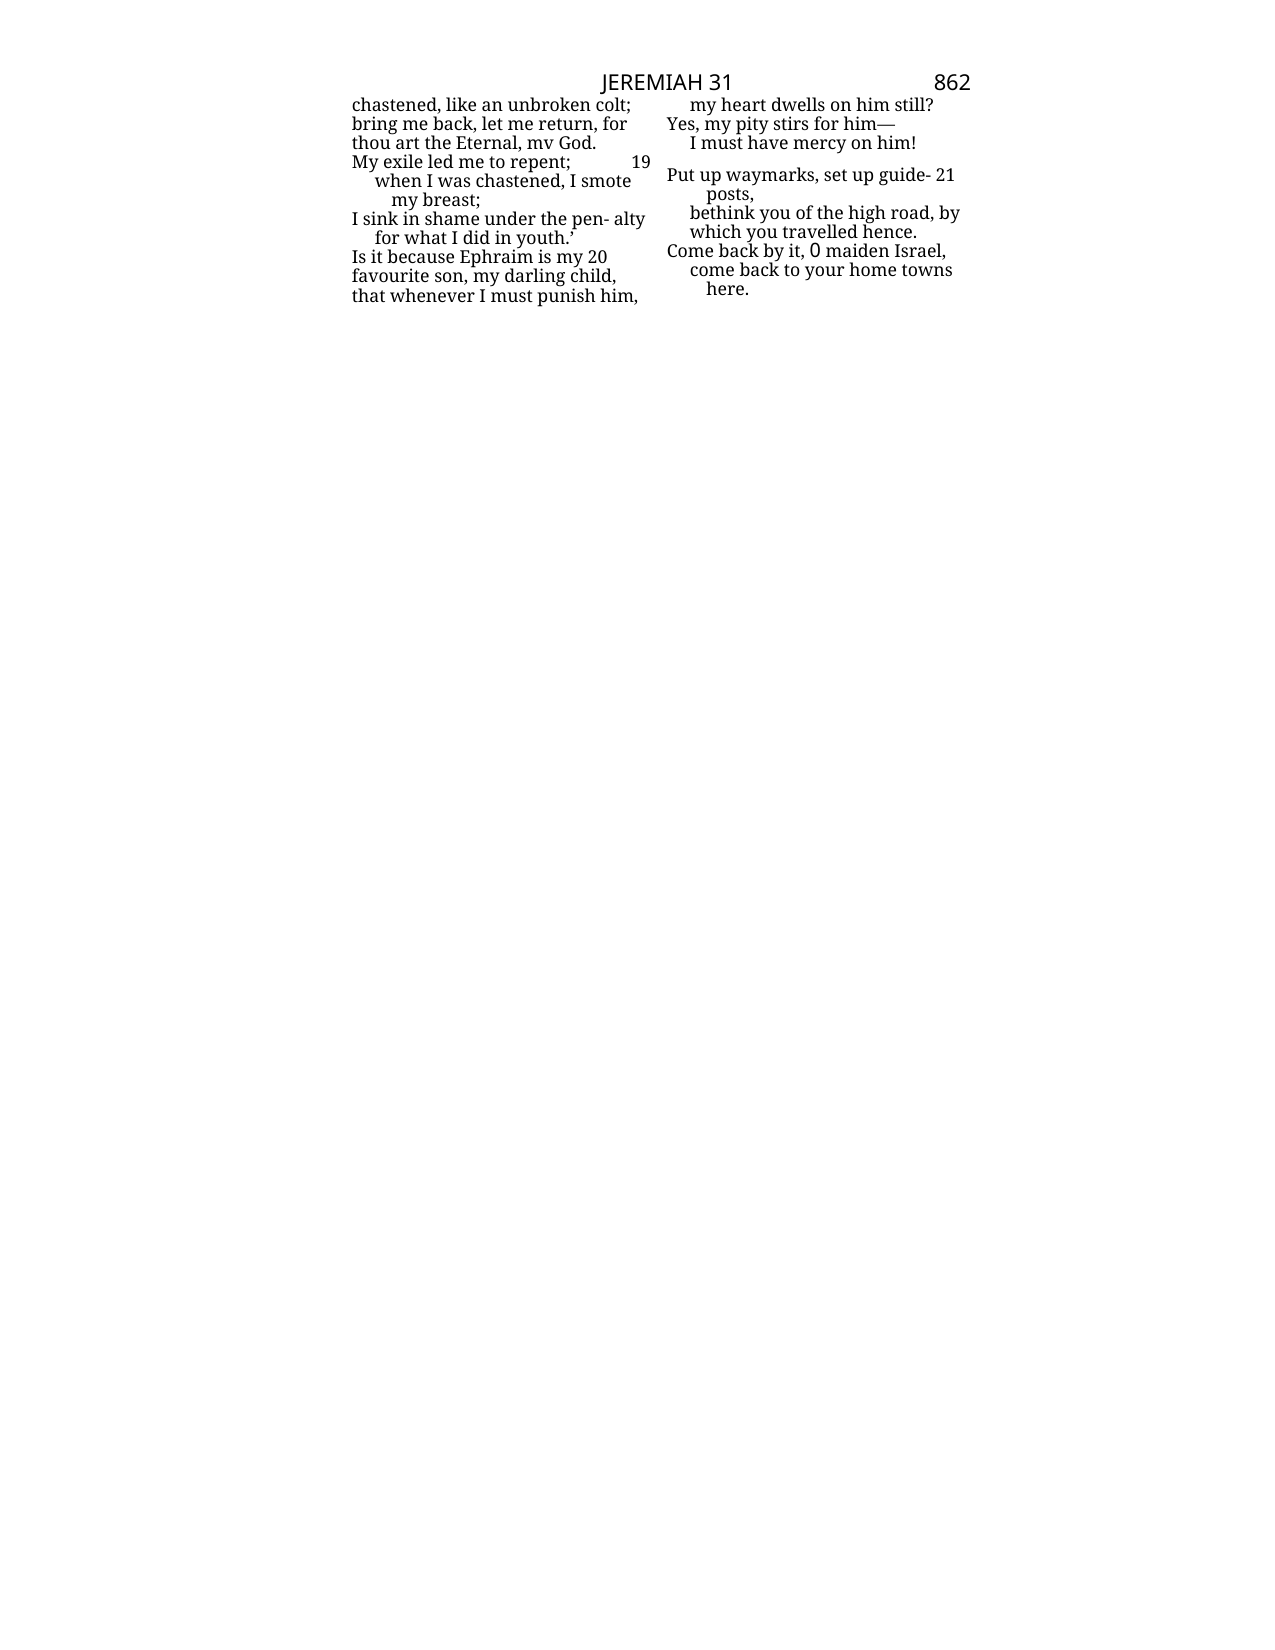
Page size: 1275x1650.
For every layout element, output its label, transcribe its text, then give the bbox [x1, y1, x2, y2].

text I must have mercy on him! [689, 134, 971, 153]
text Come back by it, 0 maiden Is­rael, [667, 242, 971, 261]
text My exile led me to repent; 19 [352, 153, 656, 172]
text for what I did in youth.’ [374, 229, 656, 249]
text chastened, like an unbroken colt; [352, 96, 656, 115]
text Is it because Ephraim is my 20 favourite son, my darling child, [352, 249, 656, 287]
text Put up waymarks, set up guide- 21 posts, [667, 166, 971, 204]
text bring me back, let me return, for thou art the Eternal, mv God. [352, 115, 656, 153]
text Yes, my pity stirs for him— [667, 115, 971, 134]
text my heart dwells on him still? [689, 97, 971, 115]
text bethink you of the high road, by which you travelled hence. [689, 204, 971, 242]
text come back to your home towns here. [689, 261, 971, 299]
text when I was chastened, I smote my breast; [374, 172, 656, 211]
text I sink in shame under the pen- alty [352, 211, 656, 229]
text that whenever I must punish him, [352, 287, 656, 306]
